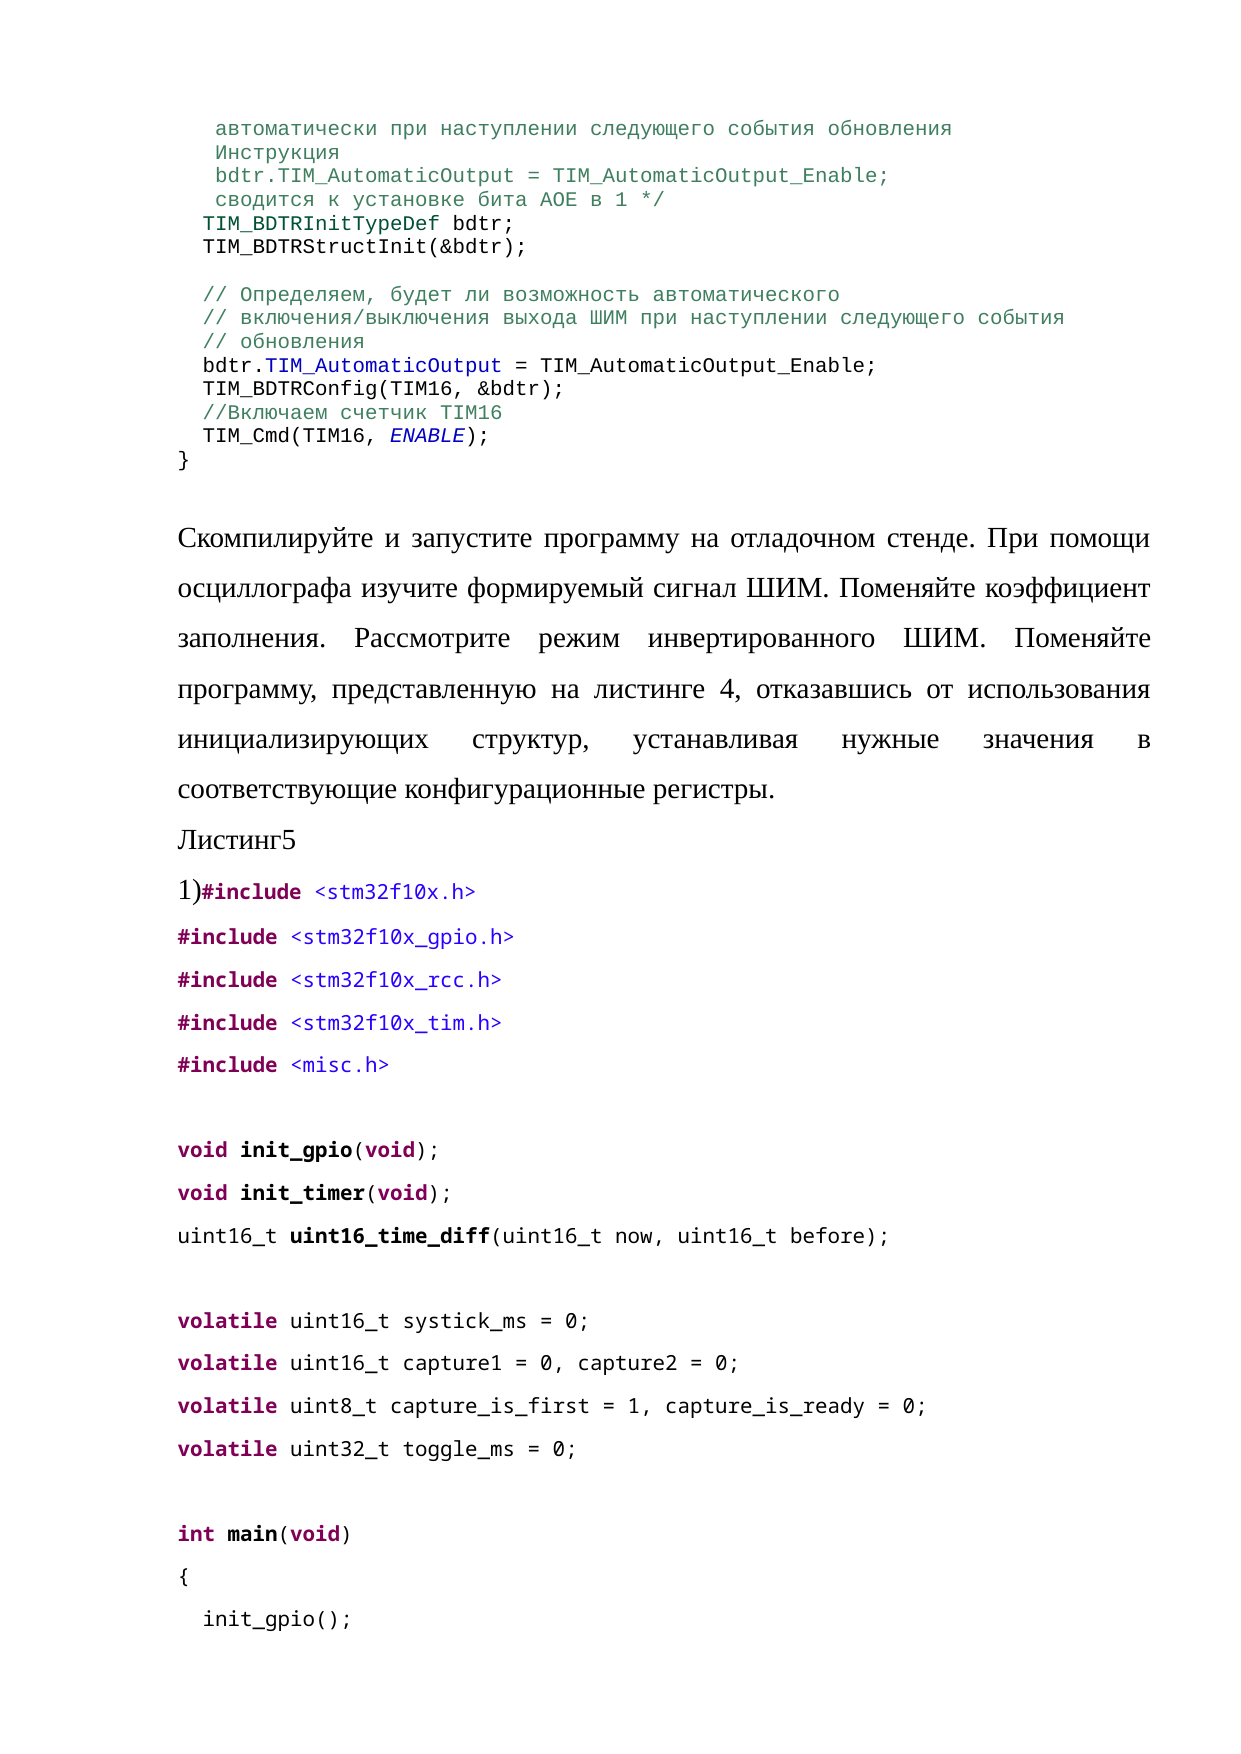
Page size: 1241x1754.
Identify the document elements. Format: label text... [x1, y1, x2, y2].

text { [177, 1562, 1152, 1590]
text // Определяем, будет ли возможность автоматического [177, 284, 1152, 307]
text Инструкция [177, 142, 1152, 165]
text uint16_t uint16_time_diff(uint16_t now, uint16_t before); [177, 1221, 1152, 1249]
text // обновления [177, 331, 1152, 354]
text bdtr.TIM_AutomaticOutput = TIM_AutomaticOutput_Enable; [177, 354, 1152, 378]
text автоматически при наступлении следующего события обновления [177, 118, 1152, 142]
text TIM_Cmd(TIM16, ENABLE); [177, 426, 1152, 449]
text volatile uint16_t capture1 = 0, capture2 = 0; [177, 1348, 1152, 1377]
text #include <misc.h> [177, 1050, 1152, 1079]
text Листинг5 1)#include <stm32f10x.h> [177, 822, 1152, 906]
text void init_timer(void); [177, 1178, 1152, 1207]
text volatile uint32_t toggle_ms = 0; [177, 1434, 1152, 1462]
text //Включаем счетчик TIM16 [177, 402, 1152, 426]
text TIM_BDTRConfig(TIM16, &bdtr); [177, 378, 1152, 402]
text #include <stm32f10x_rcc.h> [177, 965, 1152, 993]
text #include <stm32f10x_gpio.h> [177, 922, 1152, 951]
text void init_gpio(void); [177, 1136, 1152, 1164]
text init_gpio(); [177, 1604, 1152, 1633]
text int main(void) [177, 1519, 1152, 1547]
text TIM_BDTRInitTypeDef bdtr; [177, 213, 1152, 236]
text Скомпилируйте и запустите программу на отладочном стенде. При помощи осциллографа изучите формируемый сигнал ШИМ. Поменяйте коэффициент заполнения. Рассмотрите режим инвертированного ШИМ. Поменяйте программу, представленную на листинге 4, отказавшись от использования инициализирующих структур, устанавливая нужные значения в соответствующие конфигурационные регистры. [177, 520, 1152, 805]
text volatile uint16_t systick_ms = 0; [177, 1306, 1152, 1334]
text сводится к установке бита AOE в 1 */ [177, 189, 1152, 213]
text #include <stm32f10x_tim.h> [177, 1008, 1152, 1036]
text volatile uint8_t capture_is_first = 1, capture_is_ready = 0; [177, 1391, 1152, 1419]
text } [177, 449, 1152, 473]
text bdtr.TIM_AutomaticOutput = TIM_AutomaticOutput_Enable; [177, 165, 1152, 189]
text TIM_BDTRStructInit(&bdtr); [177, 236, 1152, 260]
text // включения/выключения выхода ШИМ при наступлении следующего события [177, 307, 1152, 331]
